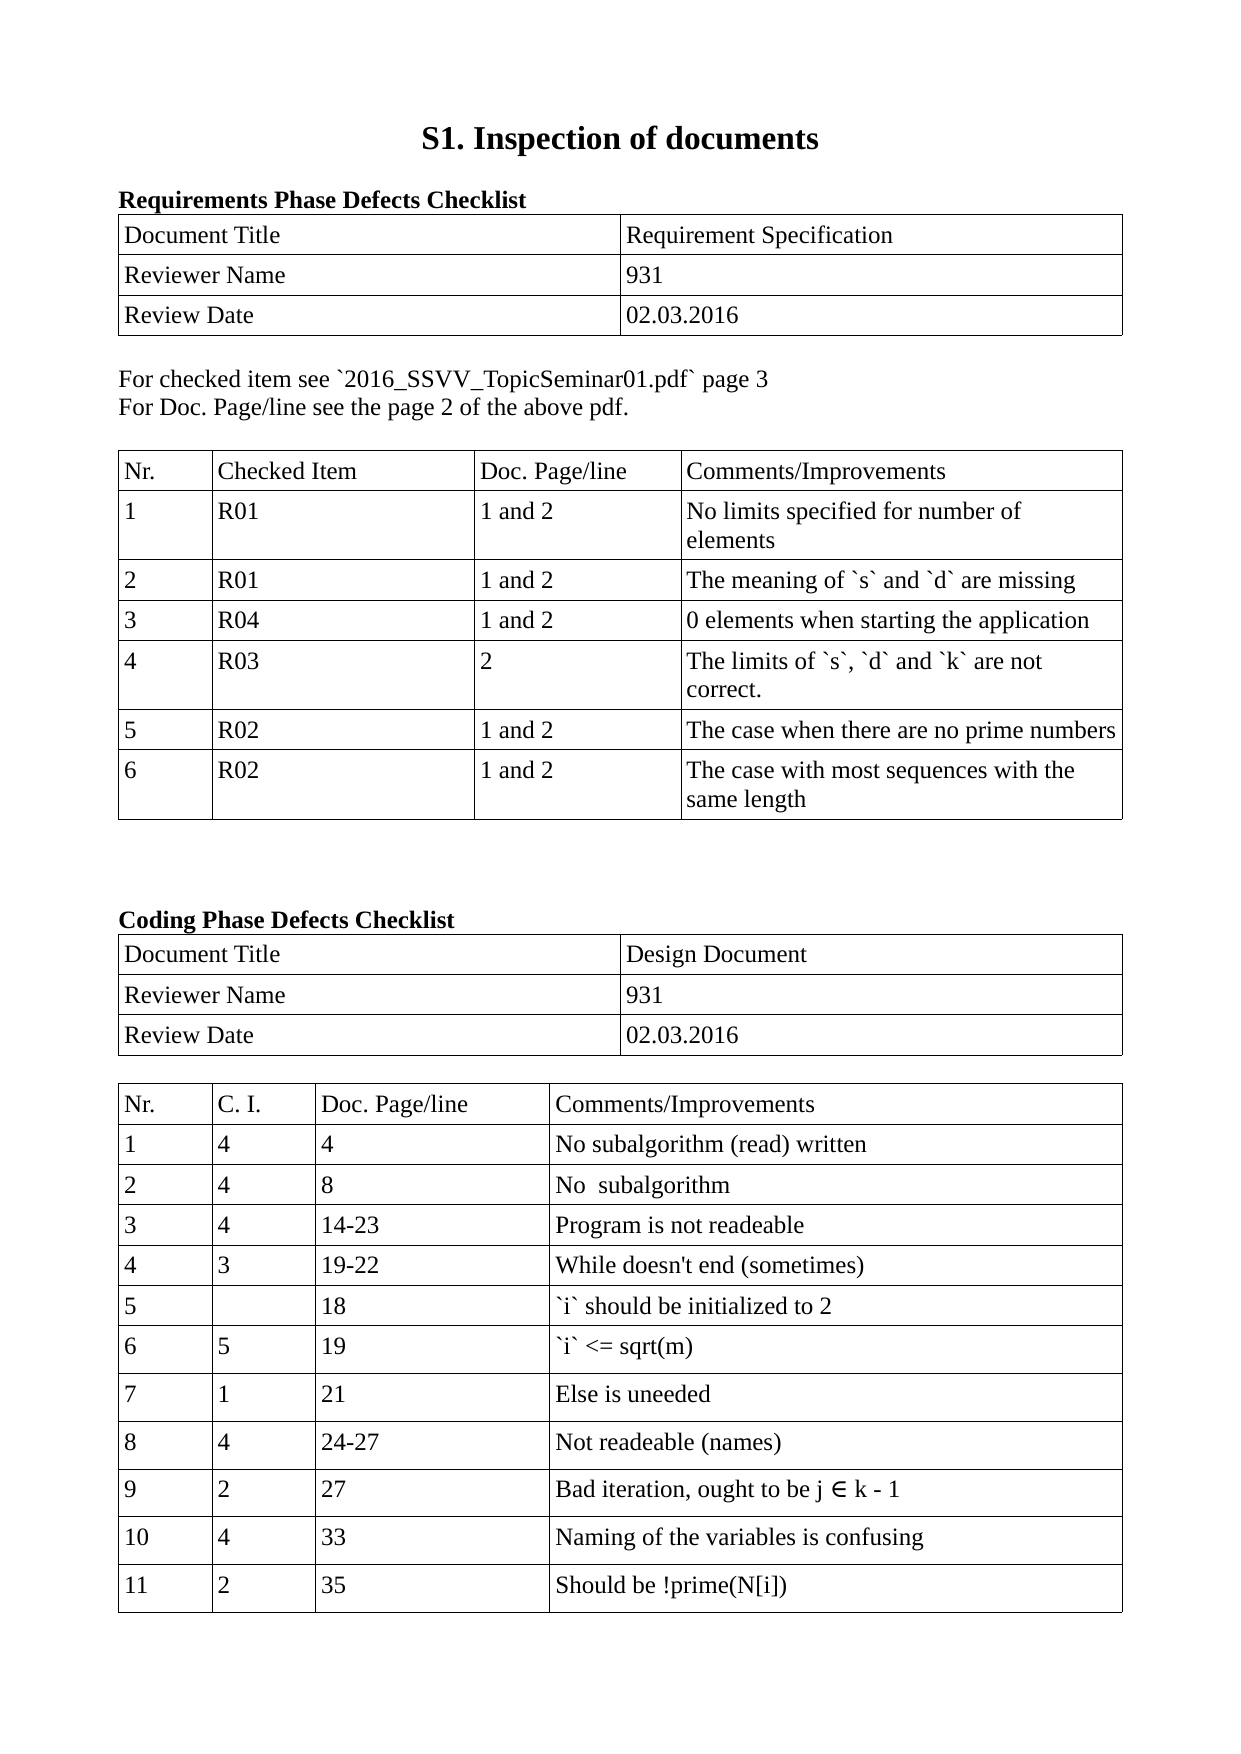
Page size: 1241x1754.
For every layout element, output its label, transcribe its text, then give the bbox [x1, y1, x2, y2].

table_cell No subalgorithm [550, 1165, 1122, 1204]
table_cell No subalgorithm (read) written [550, 1125, 1122, 1164]
table_cell 2 [119, 1165, 212, 1204]
table_cell 4 [119, 641, 212, 709]
text Requirements Phase Defects Checklist [118, 185, 1122, 214]
table_cell The case with most sequences with the same length [682, 750, 1122, 818]
table_cell Reviewer Name [119, 255, 620, 294]
table_cell 35 [316, 1565, 549, 1612]
table_cell 7 [119, 1374, 212, 1421]
table_cell R04 [213, 601, 474, 640]
table_cell No limits specified for number of elements [682, 491, 1122, 559]
table_cell 5 [119, 1286, 212, 1325]
table_cell 8 [119, 1422, 212, 1469]
table_cell 1 and 2 [475, 750, 681, 818]
table_cell 931 [621, 255, 1122, 294]
table_cell 1 and 2 [475, 491, 681, 559]
table_cell 02.03.2016 [621, 1015, 1122, 1054]
table_header Document Title [119, 215, 620, 254]
table_cell 11 [119, 1565, 212, 1612]
table_cell 3 [119, 601, 212, 640]
table_cell 4 [213, 1205, 315, 1244]
table_cell 1 and 2 [475, 601, 681, 640]
table_cell 2 [213, 1470, 315, 1516]
table_cell 6 [119, 1326, 212, 1373]
table_cell 1 [119, 1125, 212, 1164]
table_header Doc. Page/line [475, 451, 681, 490]
table_cell 1 [119, 491, 212, 559]
table_cell 3 [213, 1246, 315, 1285]
table_cell 4 [213, 1517, 315, 1564]
table_cell The case when there are no prime numbers [682, 710, 1122, 749]
text For Doc. Page/line see the page 2 of the above pdf. [118, 392, 1122, 421]
table_cell 02.03.2016 [621, 296, 1122, 335]
table_cell Should be !prime(N[i]) [550, 1565, 1122, 1612]
table_cell R02 [213, 710, 474, 749]
table_cell 6 [119, 750, 212, 818]
table_cell 5 [213, 1326, 315, 1373]
table_cell 8 [316, 1165, 549, 1204]
table_cell Else is uneeded [550, 1374, 1122, 1421]
table_cell 0 elements when starting the application [682, 601, 1122, 640]
table_cell 21 [316, 1374, 549, 1421]
table_cell 10 [119, 1517, 212, 1564]
table_header Checked Item [213, 451, 474, 490]
table_cell 4 [213, 1165, 315, 1204]
table_cell Not readeable (names) [550, 1422, 1122, 1469]
table_cell 4 [119, 1246, 212, 1285]
table_header Comments/Improvements [682, 451, 1122, 490]
table_cell 24-27 [316, 1422, 549, 1469]
table_cell Naming of the variables is confusing [550, 1517, 1122, 1564]
table_header C. I. [213, 1084, 315, 1124]
table_header Design Document [621, 935, 1122, 974]
table_cell 14-23 [316, 1205, 549, 1244]
table_cell `i` <= sqrt(m) [550, 1326, 1122, 1373]
table_cell 9 [119, 1470, 212, 1516]
table_cell Review Date [119, 296, 620, 335]
table_cell R01 [213, 491, 474, 559]
table_cell [213, 1286, 315, 1325]
table_cell 1 and 2 [475, 560, 681, 600]
table_header Requirement Specification [621, 215, 1122, 254]
table_header Nr. [119, 451, 212, 490]
table_cell 2 [475, 641, 681, 709]
table_cell Program is not readeable [550, 1205, 1122, 1244]
table_cell `i` should be initialized to 2 [550, 1286, 1122, 1325]
table_cell The meaning of `s` and `d` are missing [682, 560, 1122, 600]
table_cell R01 [213, 560, 474, 600]
table_cell 1 [213, 1374, 315, 1421]
table_cell 27 [316, 1470, 549, 1516]
table_cell Bad iteration, ought to be j ∈ k - 1 [550, 1470, 1122, 1516]
table_cell While doesn't end (sometimes) [550, 1246, 1122, 1285]
table_cell 19-22 [316, 1246, 549, 1285]
table_cell 33 [316, 1517, 549, 1564]
table_cell Reviewer Name [119, 975, 620, 1014]
table_cell 2 [119, 560, 212, 600]
table_cell R02 [213, 750, 474, 818]
table_cell 931 [621, 975, 1122, 1014]
table_cell 4 [213, 1422, 315, 1469]
table_cell R03 [213, 641, 474, 709]
table_cell The limits of `s`, `d` and `k` are not correct. [682, 641, 1122, 709]
table_cell 5 [119, 710, 212, 749]
table_cell 18 [316, 1286, 549, 1325]
table_cell Review Date [119, 1015, 620, 1054]
text For checked item see `2016_SSVV_TopicSeminar01.pdf` page 3 [118, 364, 1122, 392]
table_cell 2 [213, 1565, 315, 1612]
text Coding Phase Defects Checklist [118, 905, 1122, 933]
table_cell 19 [316, 1326, 549, 1373]
table_cell 4 [213, 1125, 315, 1164]
table_header Doc. Page/line [316, 1084, 549, 1124]
table_cell 3 [119, 1205, 212, 1244]
table_cell 4 [316, 1125, 549, 1164]
table_cell 1 and 2 [475, 710, 681, 749]
table_header Nr. [119, 1084, 212, 1124]
table_header Document Title [119, 935, 620, 974]
text S1. Inspection of documents [118, 118, 1122, 156]
table_header Comments/Improvements [550, 1084, 1122, 1124]
